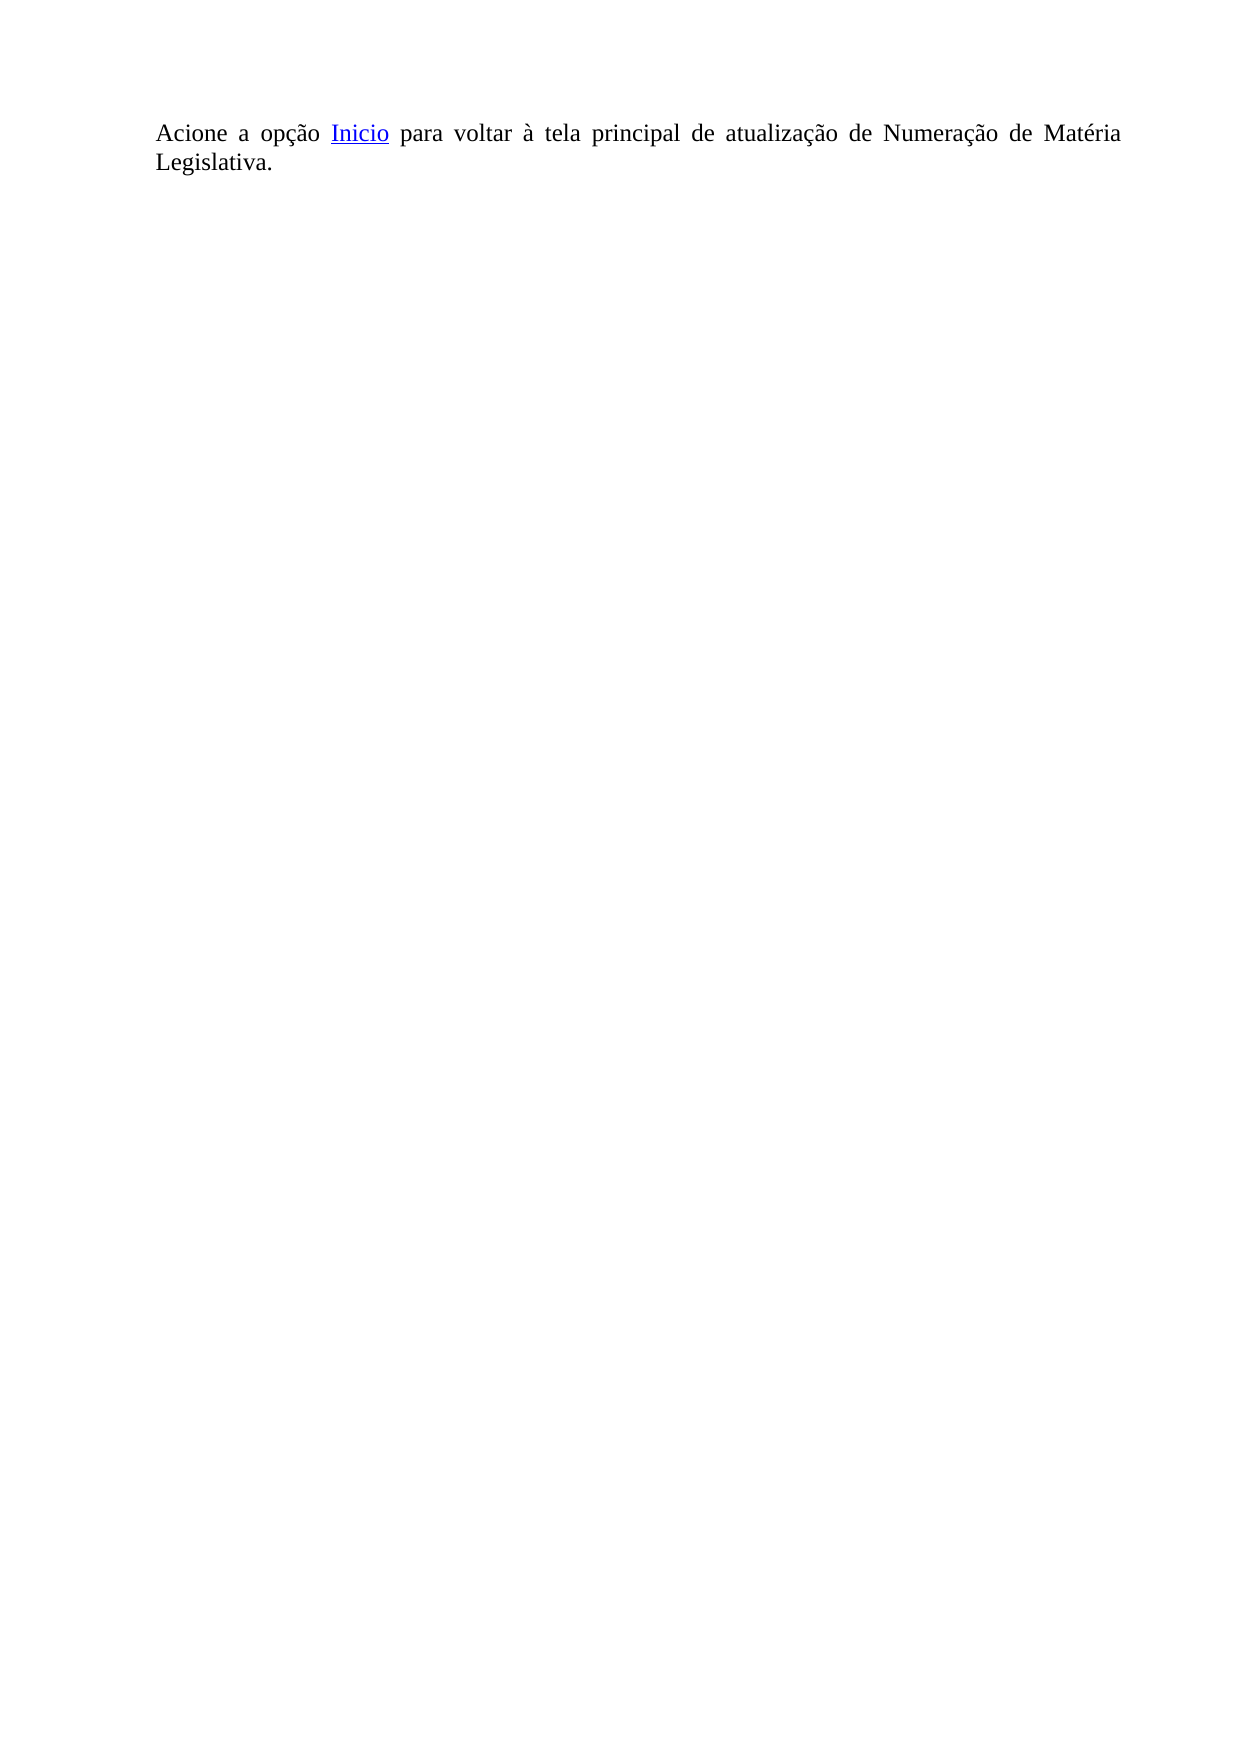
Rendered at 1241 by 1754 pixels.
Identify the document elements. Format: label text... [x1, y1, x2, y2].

text Acione a opção Inicio para voltar à tela principal de atualização de Numeração de Matéria Legislativa. [155, 118, 1122, 176]
